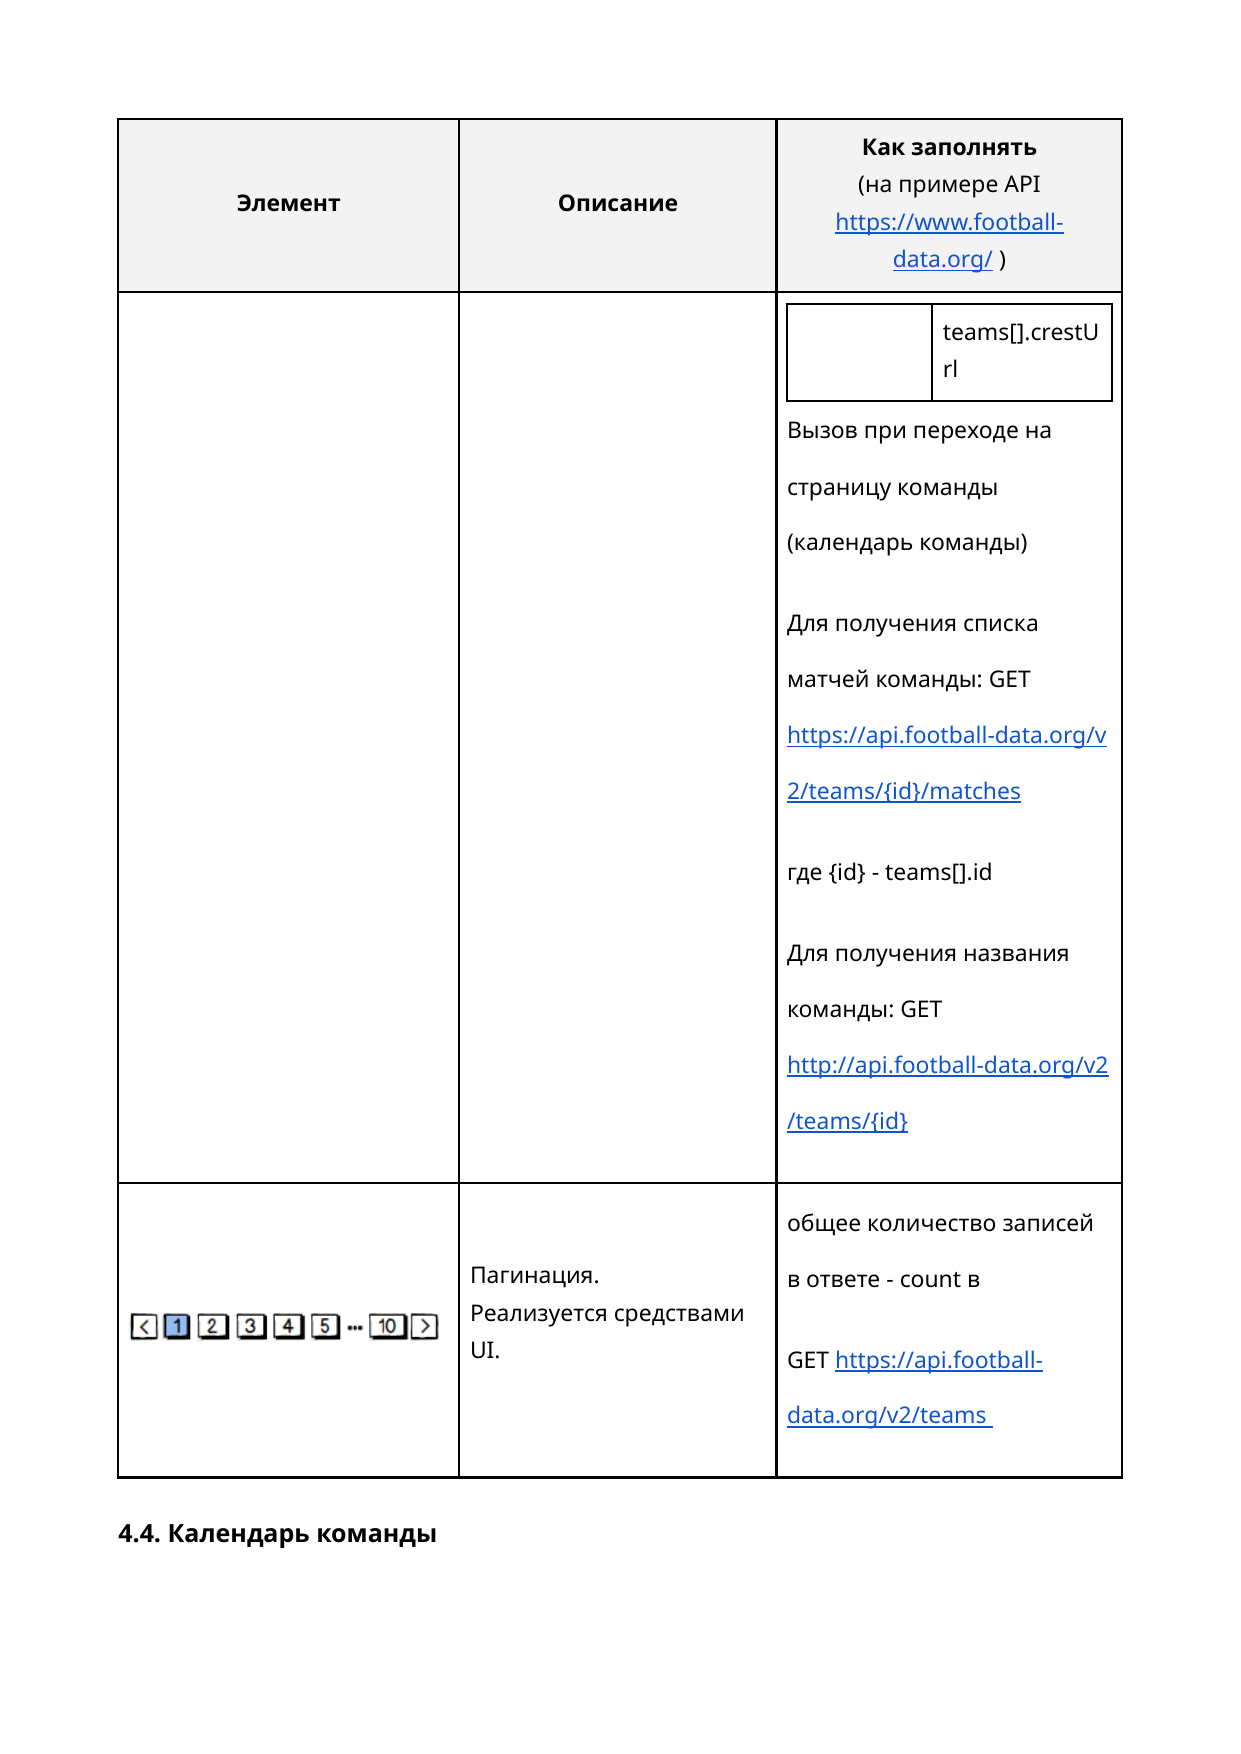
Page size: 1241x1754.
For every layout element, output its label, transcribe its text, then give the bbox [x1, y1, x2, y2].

table_cell Пагинация. Реализуется средствами UI. [460, 1184, 775, 1476]
table_header Как заполнять (на примере API https://www.football-data.org/ ) [778, 120, 1121, 291]
table_cell общее количество записей в ответе - count в GET https://api.football-data.org/v2/teams [778, 1184, 1121, 1476]
subtitle 4.4. Календарь команды [118, 1516, 1122, 1550]
table_cell [119, 293, 458, 1182]
table_cell [788, 305, 931, 400]
table_header Описание [460, 120, 775, 291]
table_cell [119, 1184, 458, 1476]
table_header Элемент [119, 120, 458, 291]
table_cell [460, 293, 775, 1182]
table_cell Вызов при переходе на страницу команды (календарь команды) Для получения списка матчей команды: GET https://api.football-data.org/v2/teams/{id}/matches где {id} - teams[].id Для получения названия команды: GET http://api.football-data.org/v2/teams/{id} [778, 293, 1121, 1182]
table_cell teams[].crestUrl [933, 305, 1111, 400]
picture [128, 1312, 440, 1342]
